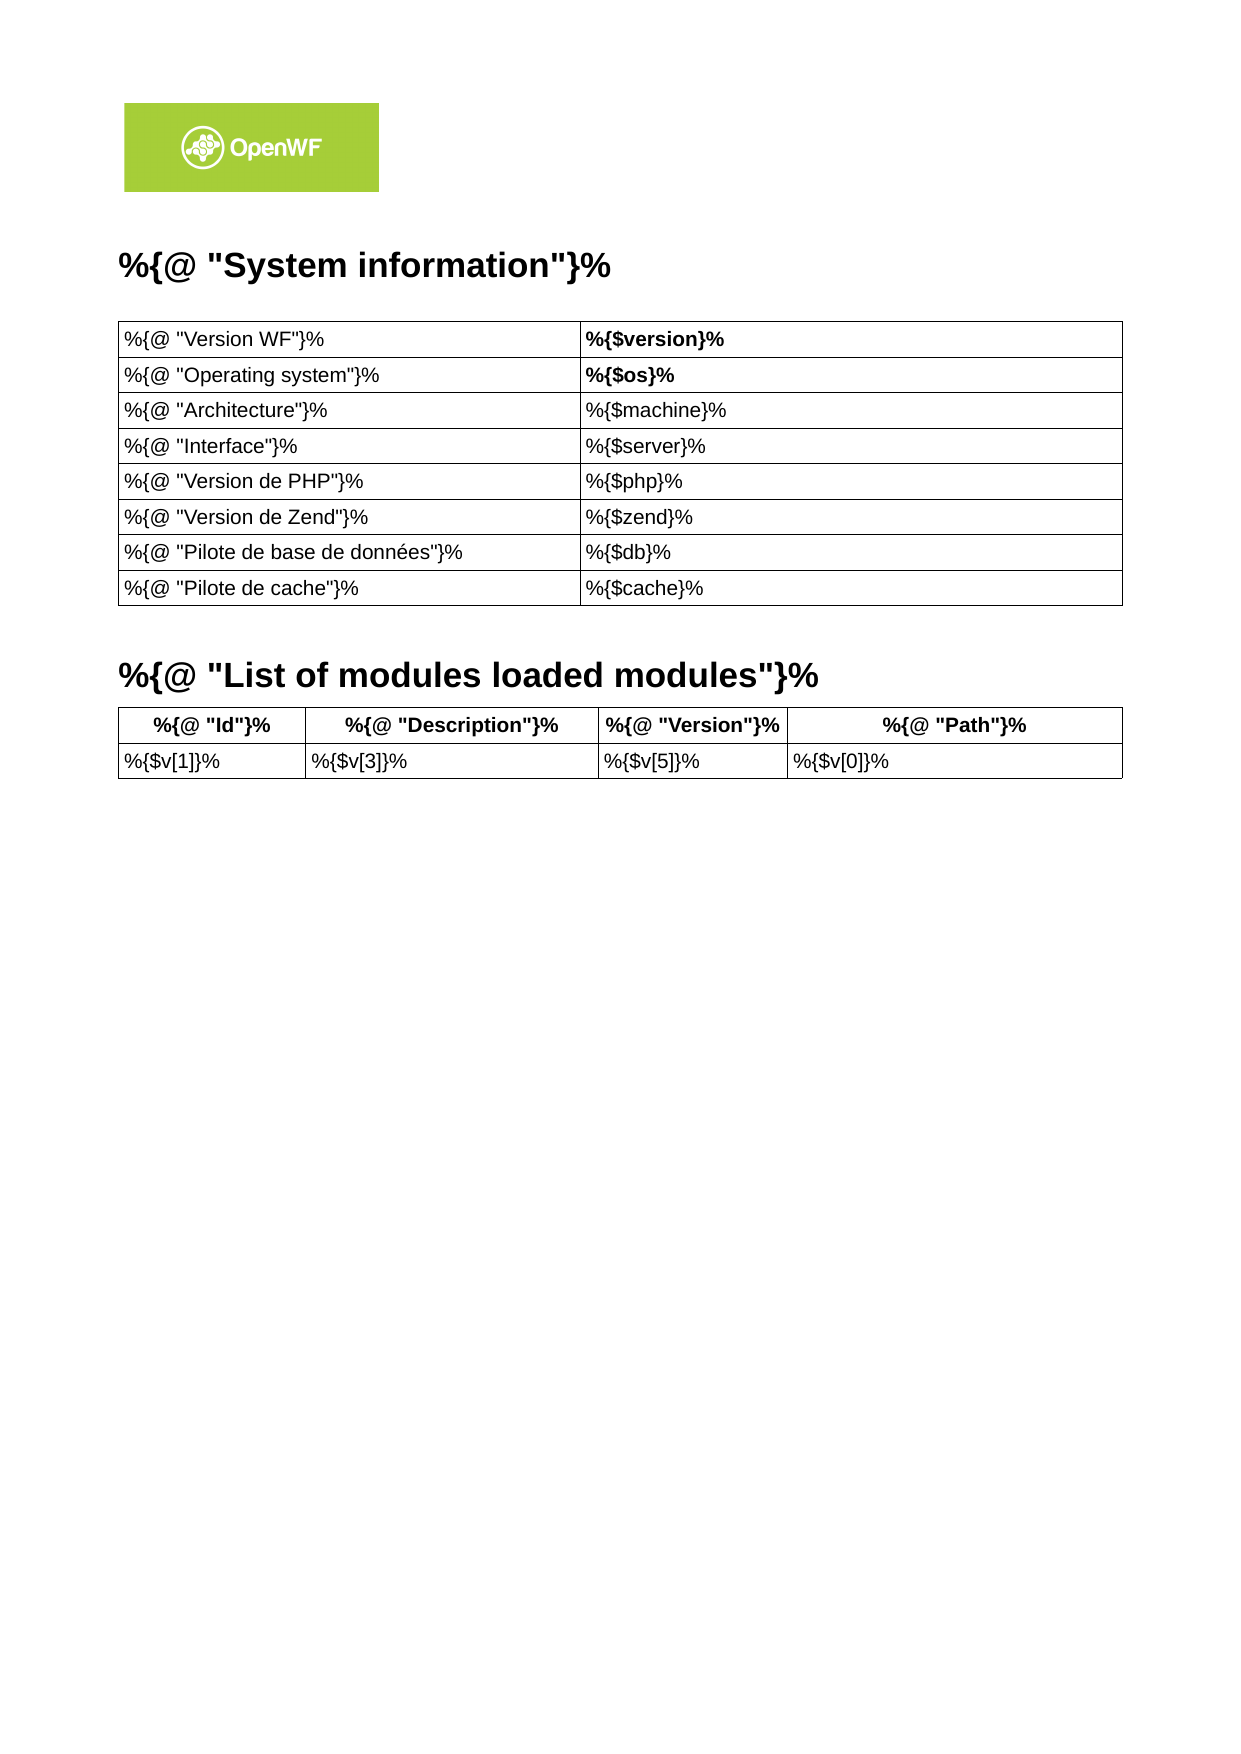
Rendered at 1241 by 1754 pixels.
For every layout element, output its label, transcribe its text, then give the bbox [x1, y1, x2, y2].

table_cell %{$v[1]}% [119, 744, 305, 778]
table_header %{@ "Description"}% [306, 708, 598, 743]
table_cell %{@ "Pilote de base de données"}% [119, 535, 580, 570]
table_cell %{$cache}% [581, 571, 1122, 605]
table_cell %{$php}% [581, 464, 1122, 499]
table_header %{@ "Version"}% [599, 708, 787, 743]
table_cell %{@ "Architecture"}% [119, 393, 580, 428]
table_cell %{$v[5]}% [599, 744, 787, 778]
table_cell %{$zend}% [581, 500, 1122, 534]
table_cell %{$server}% [581, 429, 1122, 463]
table_cell %{@ "Operating system"}% [119, 358, 580, 392]
table_header %{@ "Id"}% [119, 708, 305, 743]
picture [124, 103, 379, 192]
table_cell %{@ "Pilote de cache"}% [119, 571, 580, 605]
table_header %{@ "Version WF"}% [119, 322, 580, 357]
table_cell %{@ "Interface"}% [119, 429, 580, 463]
table_cell %{$v[3]}% [306, 744, 598, 778]
subtitle %{@ "System information"}% [118, 244, 1122, 285]
table_cell %{$v[0]}% [788, 744, 1122, 778]
table_header %{@ "Path"}% [788, 708, 1122, 743]
subtitle %{@ "List of modules loaded modules"}% [118, 654, 1122, 694]
table_cell %{@ "Version de PHP"}% [119, 464, 580, 499]
table_cell %{$db}% [581, 535, 1122, 570]
table_header %{$version}% [581, 322, 1122, 357]
table_cell %{$machine}% [581, 393, 1122, 428]
table_cell %{$os}% [581, 358, 1122, 392]
table_cell %{@ "Version de Zend"}% [119, 500, 580, 534]
